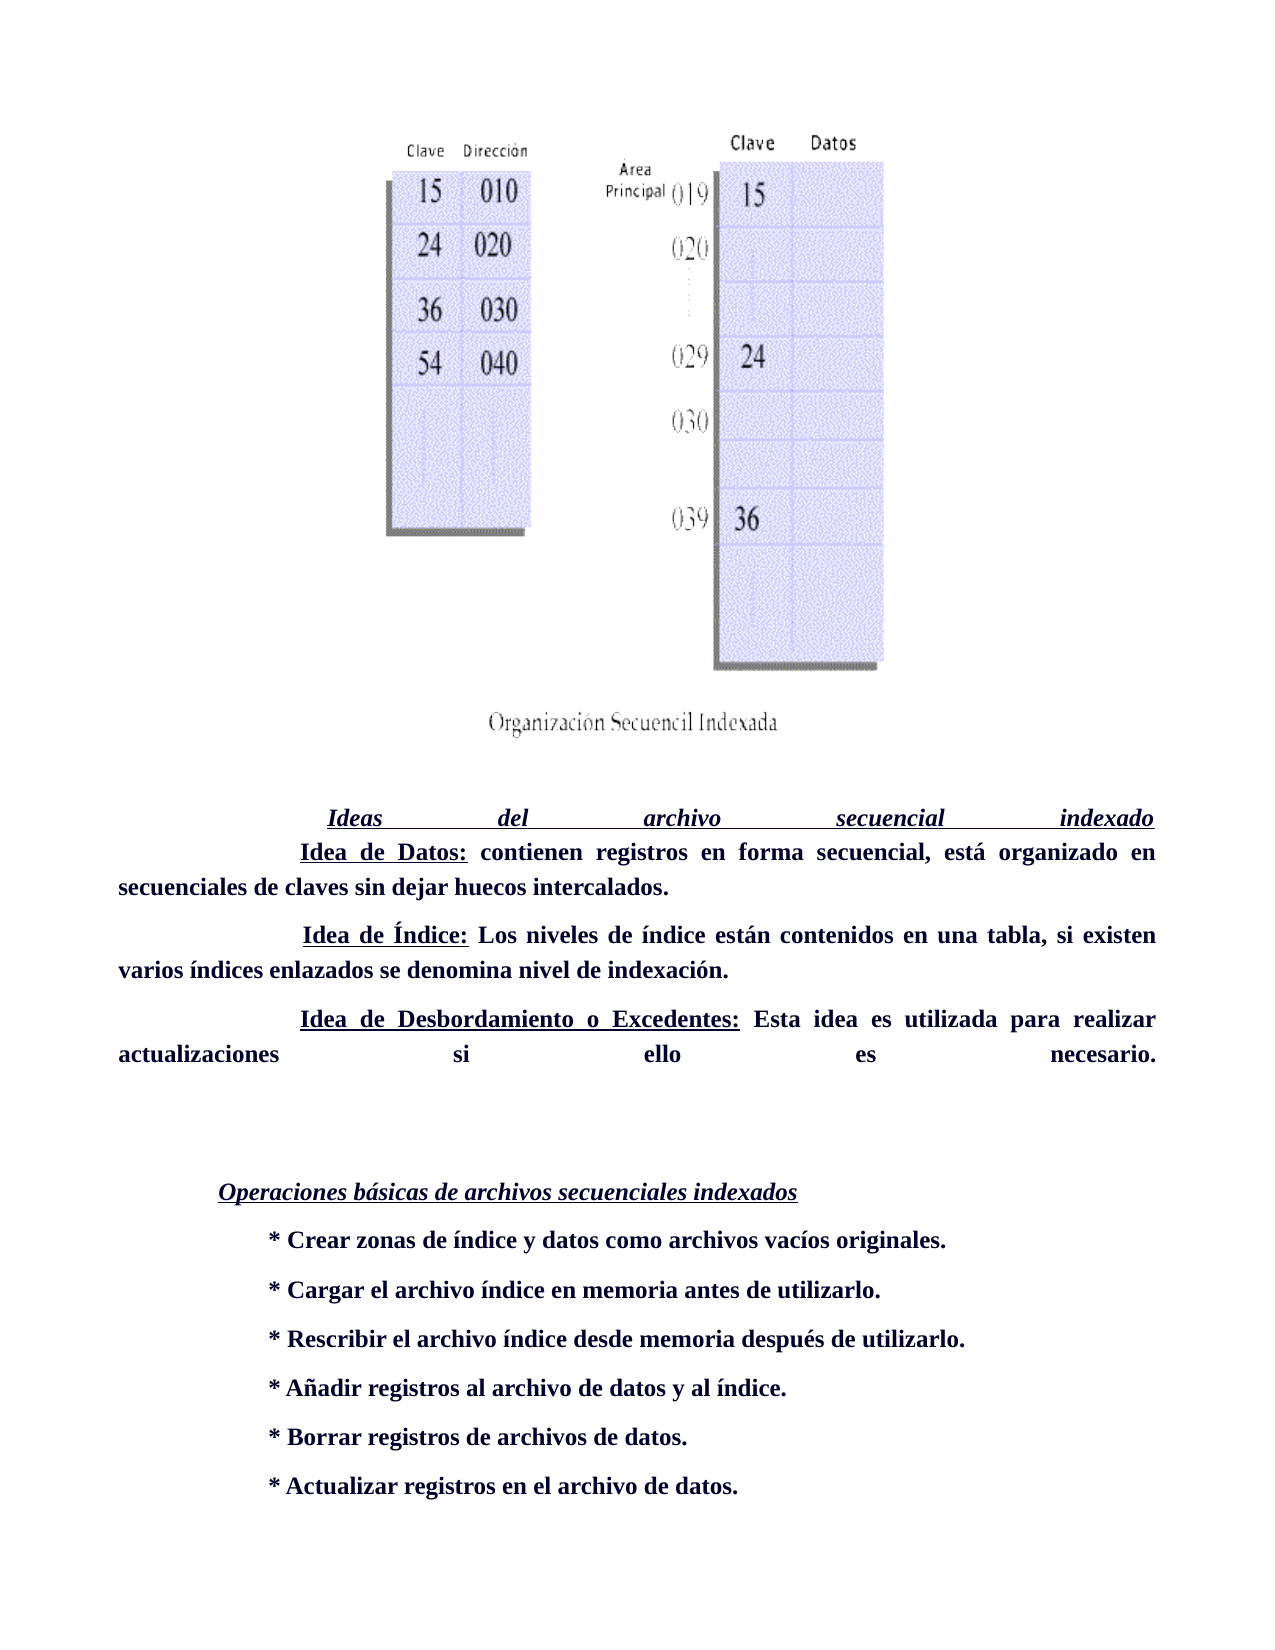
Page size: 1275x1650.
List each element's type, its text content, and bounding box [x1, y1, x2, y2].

text Idea de Índice: Los niveles de índice están contenidos en una tabla, si existen varios índices enlazados se denomina nivel de indexación. [118, 921, 1157, 984]
picture [383, 118, 892, 748]
text * Añadir registros al archivo de datos y al índice. [118, 1373, 1157, 1402]
text * Actualizar registros en el archivo de datos. [118, 1471, 1157, 1500]
text * Crear zonas de índice y datos como archivos vacíos originales. [118, 1226, 1157, 1254]
text * Borrar registros de archivos de datos. [118, 1422, 1157, 1451]
text * Cargar el archivo índice en memoria antes de utilizarlo. [118, 1275, 1157, 1303]
text Idea de Desbordamiento o Excedentes: Esta idea es utilizada para realizar actualizaciones si ello es necesario. Operaciones básicas de archivos secuenciales indexados [118, 1004, 1157, 1205]
text * Rescribir el archivo índice desde memoria después de utilizarlo. [118, 1324, 1157, 1352]
text Ideas del archivo secuencial indexado Idea de Datos: contienen registros en forma secuencial, está organizado en secuenciales de claves sin dejar huecos intercalados. [118, 768, 1157, 900]
